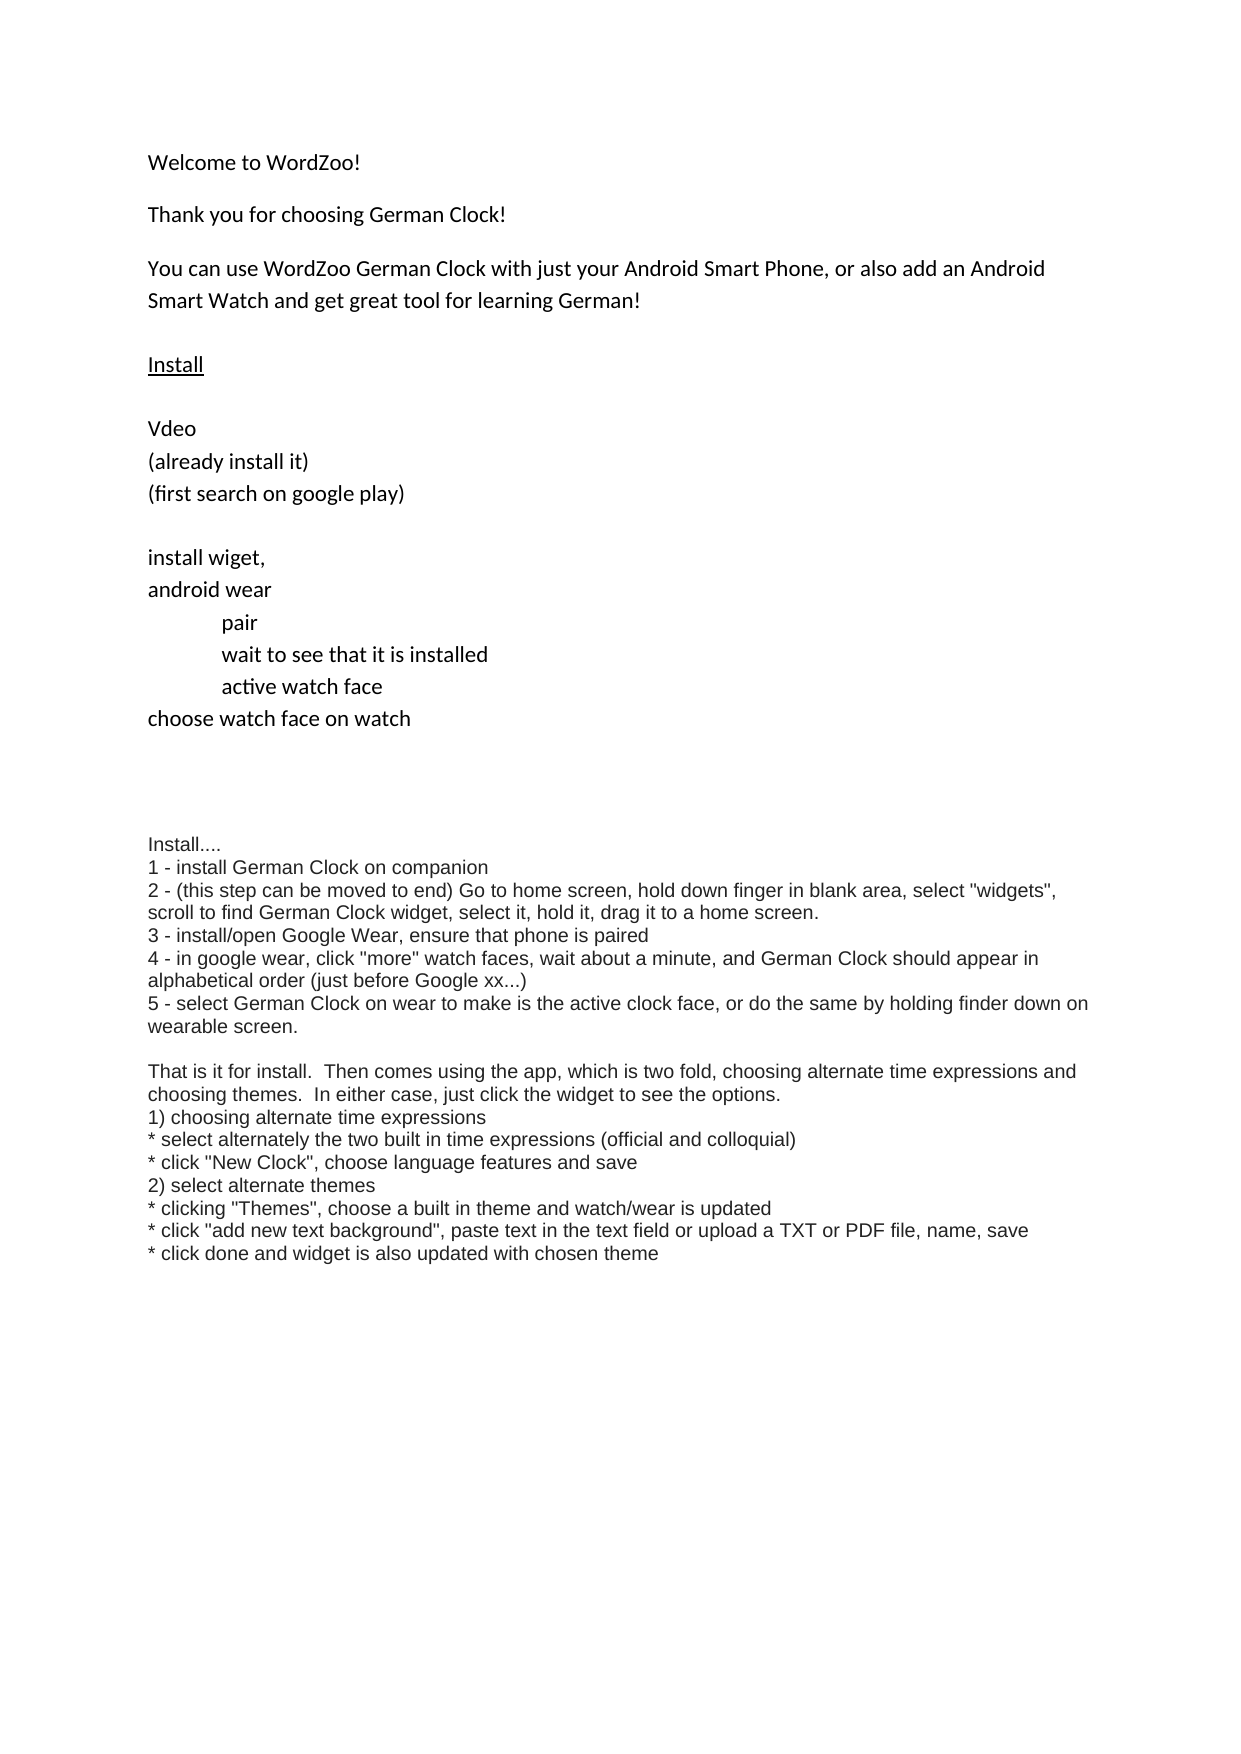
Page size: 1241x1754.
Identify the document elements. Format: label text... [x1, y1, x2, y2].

text pair [148, 608, 1093, 636]
text 1) choosing alternate time expressions [148, 1106, 1093, 1128]
text Vdeo [148, 414, 1093, 443]
text choose watch face on watch [148, 704, 1093, 732]
text That is it for install. Then comes using the app, which is two fold, choosing alternate time expressions and choosing themes. In either case, just click the widget to see the options. [148, 1060, 1093, 1106]
text (first search on google play) [148, 479, 1093, 507]
text * click done and widget is also updated with chosen theme [148, 1242, 1093, 1264]
text (already install it) [148, 447, 1093, 475]
text 2) select alternate themes [148, 1174, 1093, 1196]
text 2 - (this step can be moved to end) Go to home screen, hold down finger in blank area, select "widgets", scroll to find German Clock widget, select it, hold it, drag it to a home screen. [148, 878, 1093, 924]
text install wiget, [148, 543, 1093, 571]
text You can use WordZoo German Clock with just your Android Smart Phone, or also add an Android Smart Watch and get great tool for learning German! [148, 254, 1093, 314]
text Welcome to WordZoo! [148, 148, 1093, 176]
text 3 - install/open Google Wear, ensure that phone is paired [148, 924, 1093, 947]
text * select alternately the two built in time expressions (official and colloquial) [148, 1128, 1093, 1151]
text Install.... [148, 833, 1093, 856]
text wait to see that it is installed [148, 640, 1093, 668]
text 5 - select German Clock on wear to make is the active clock face, or do the same by holding finder down on wearable screen. [148, 992, 1093, 1037]
text 1 - install German Clock on companion [148, 856, 1093, 878]
text 4 - in google wear, click "more" watch faces, wait about a minute, and German Clock should appear in alphabetical order (just before Google xx...) [148, 947, 1093, 992]
text Thank you for choosing German Clock! [148, 201, 1093, 229]
text * click "add new text background", paste text in the text field or upload a TXT or PDF file, name, save [148, 1219, 1093, 1242]
text Install [148, 350, 1093, 378]
text active watch face [148, 672, 1093, 700]
text android wear [148, 576, 1093, 603]
text * clicking "Themes", choose a built in theme and watch/wear is updated [148, 1196, 1093, 1219]
text * click "New Clock", choose language features and save [148, 1151, 1093, 1174]
